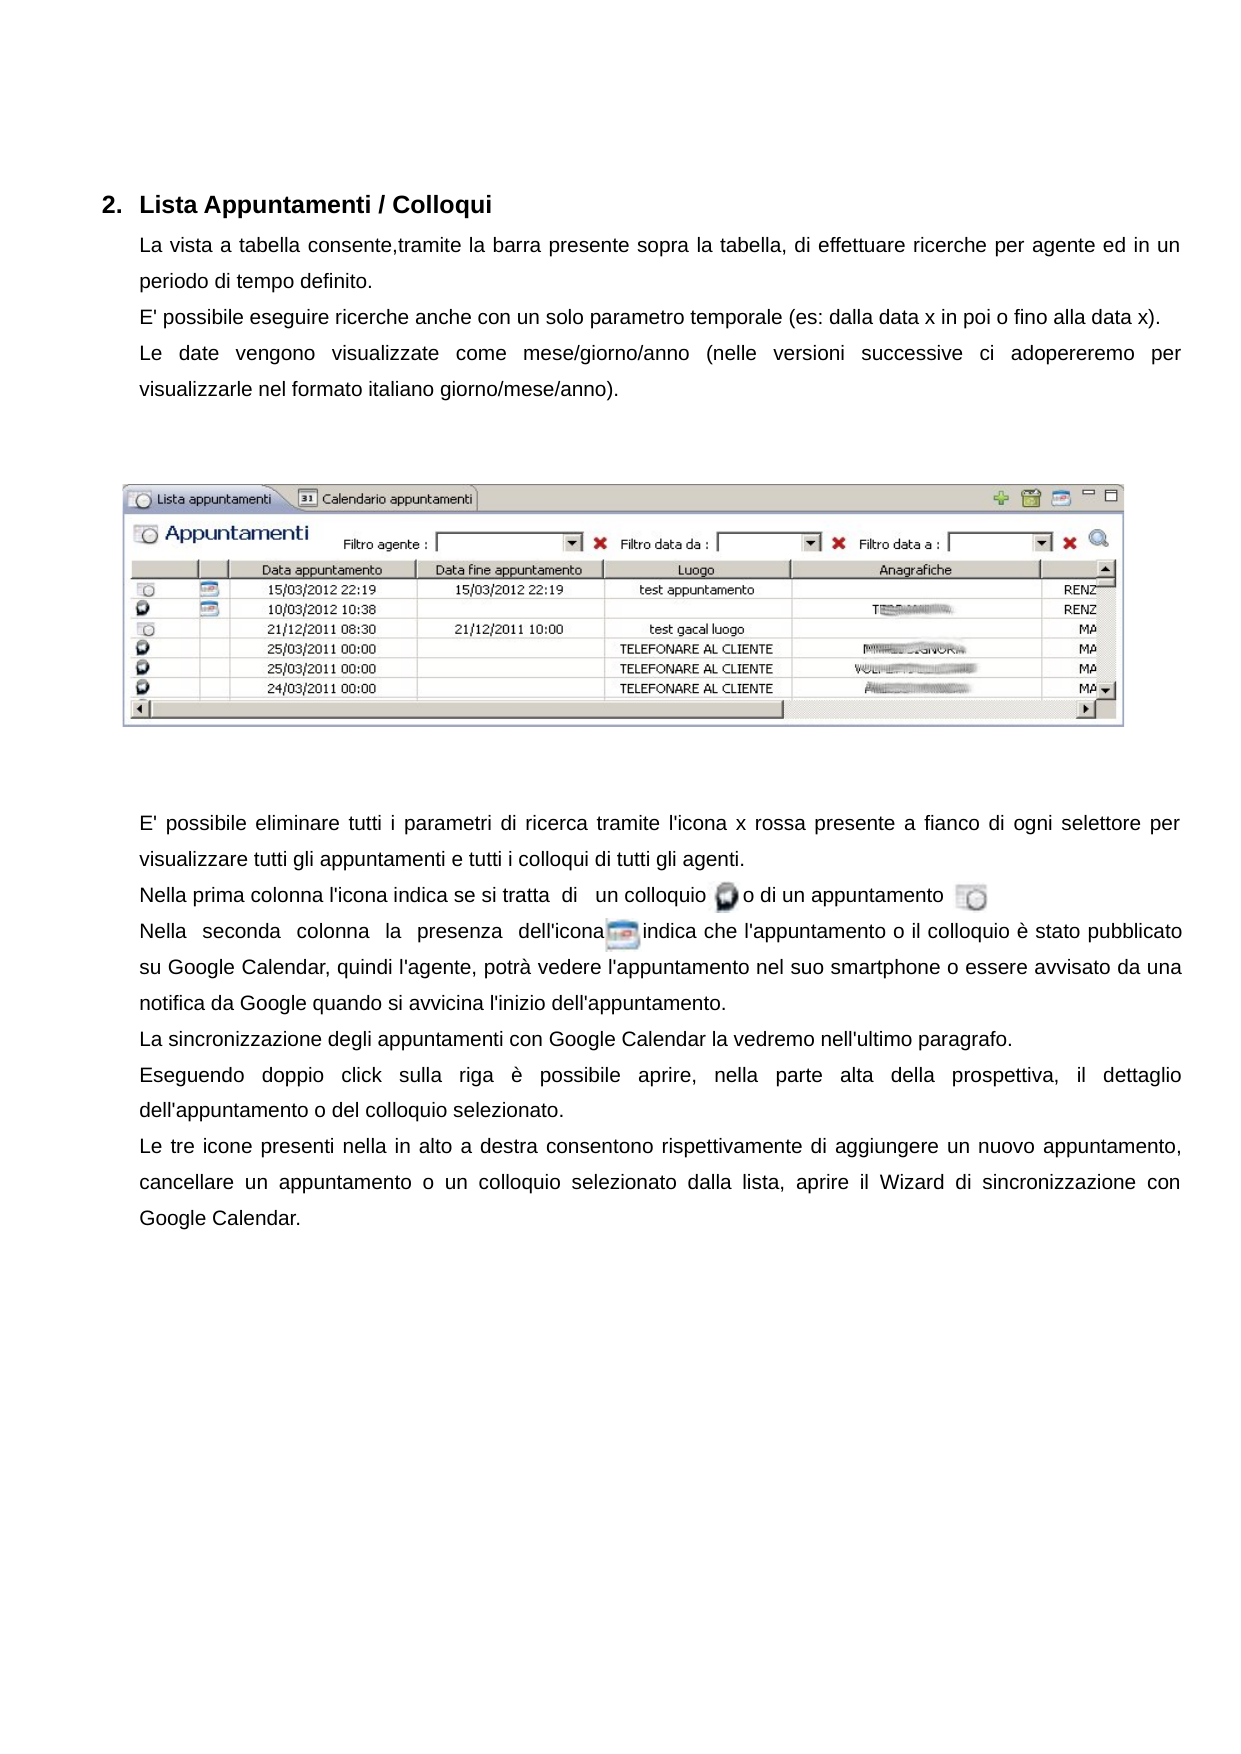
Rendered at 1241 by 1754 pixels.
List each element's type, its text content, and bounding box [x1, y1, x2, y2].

text Nella prima colonna l'icona indica se si tratta di un colloquio [139, 883, 707, 907]
text [988, 883, 1183, 907]
list Le date vengono visualizzate come mese/giorno/anno (nelle versioni successive ci adopereremo per visualizzarle nel formato italiano giorno/mese/anno). [102, 341, 1183, 401]
list La vista a tabella consente,tramite la barra presente sopra la tabella, di effettuare ricerche per agente ed in un periodo di tempo definito. [102, 233, 1183, 293]
text o di un appuntamento [743, 883, 952, 907]
text La sincronizzazione degli appuntamenti con Google Calendar la vedremo nell'ultimo paragrafo. [139, 1026, 1183, 1050]
list Lista Appuntamenti / Colloqui [102, 190, 1183, 219]
text Nella seconda colonna la presenza dell'icona indica che l'appuntamento o il colloquio è stato pubblicato su Google Calendar, quindi l'agente, potrà vedere l'appuntamento nel suo smartphone o essere avvisato da una notifica da Google quando si avvicina l'inizio dell'appuntamento. [139, 919, 1183, 1014]
text Le tre icone presenti nella in alto a destra consentono rispettivamente di aggiungere un nuovo appuntamento, cancellare un appuntamento o un colloquio selezionato dalla lista, aprire il Wizard di sincronizzazione con Google Calendar. [139, 1134, 1183, 1230]
picture [604, 918, 643, 952]
picture [707, 881, 743, 913]
text E' possibile eliminare tutti i parametri di ricerca tramite l'icona x rossa presente a fianco di ogni selettore per visualizzare tutti gli appuntamenti e tutti i colloqui di tutti gli agenti. [139, 811, 1183, 871]
text Eseguendo doppio click sulla riga è possibile aprire, nella parte alta della prospettiva, il dettaglio dell'appuntamento o del colloquio selezionato. [139, 1062, 1183, 1122]
list E' possibile eseguire ricerche anche con un solo parametro temporale (es: dalla data x in poi o fino alla data x). [102, 305, 1183, 329]
picture [122, 484, 1125, 727]
picture [952, 881, 988, 913]
